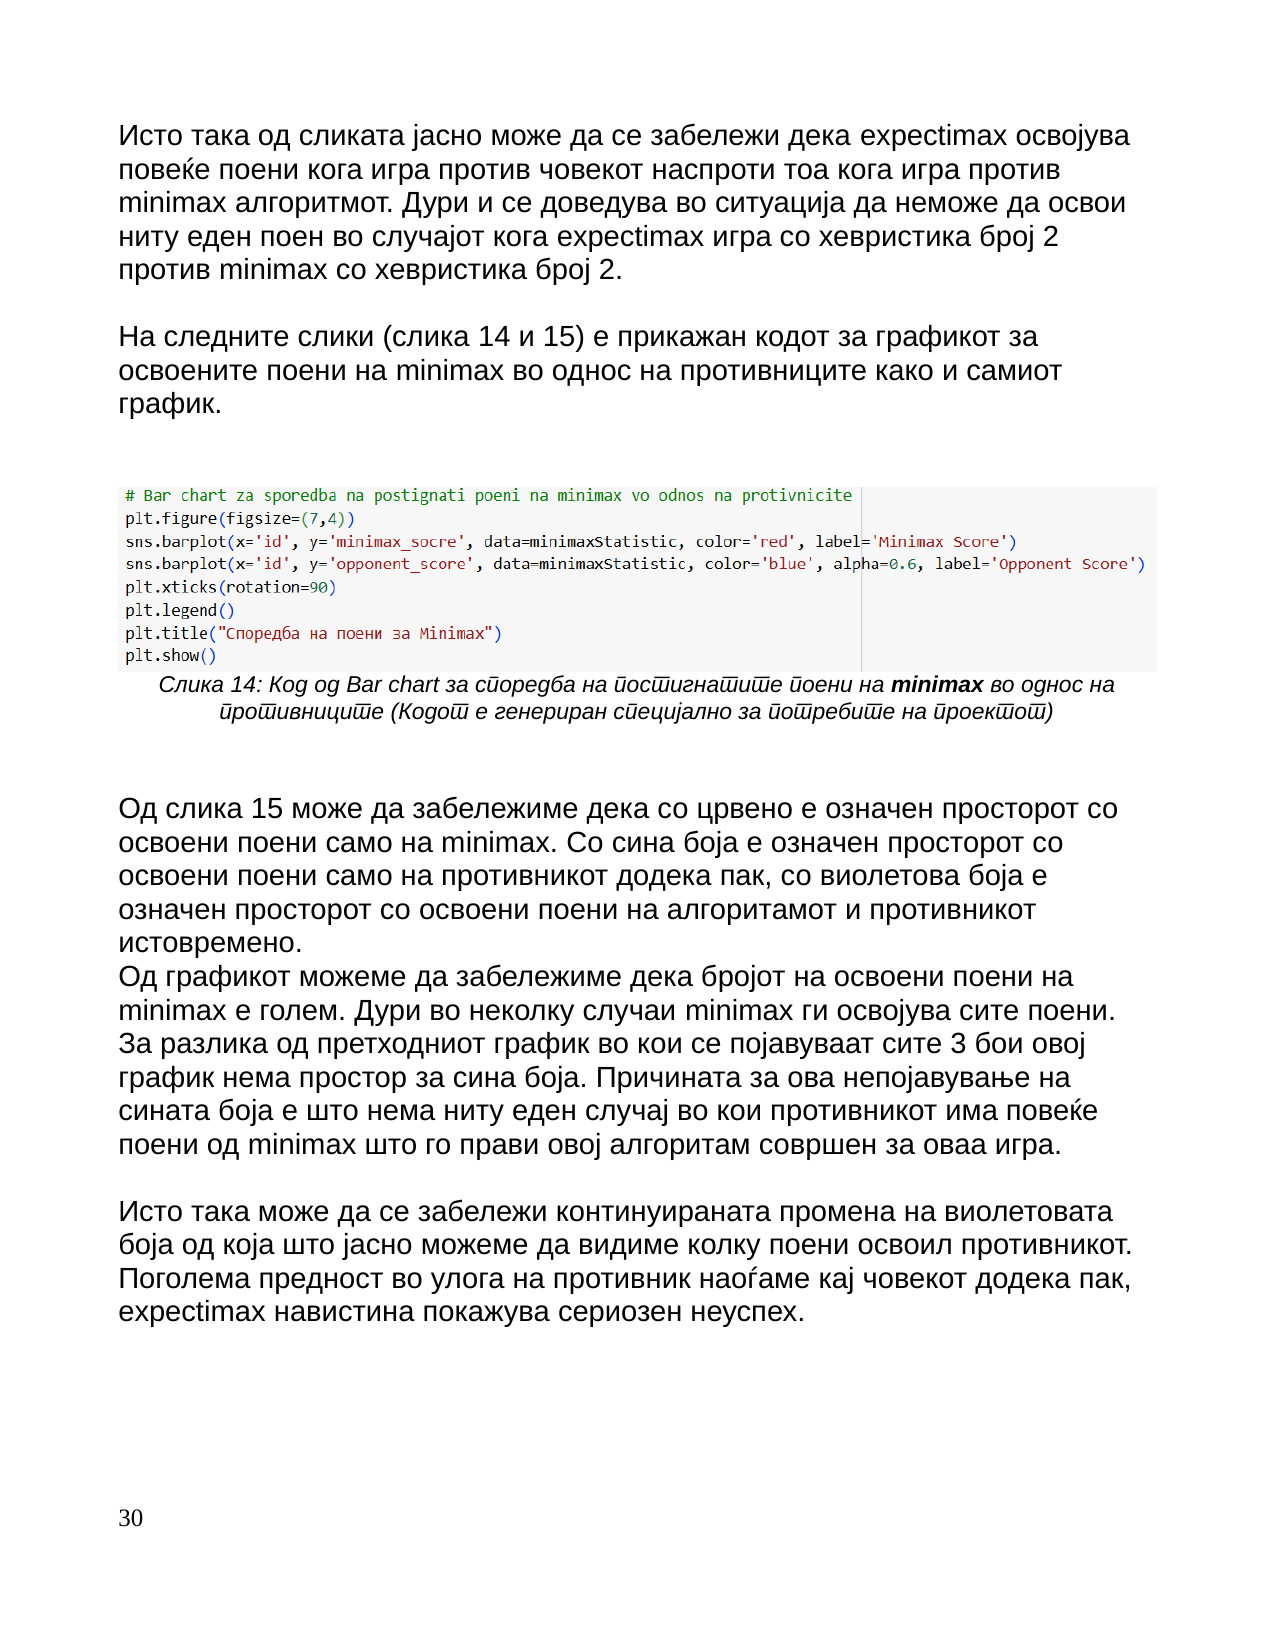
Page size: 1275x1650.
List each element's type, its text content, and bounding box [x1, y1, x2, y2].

text expectimax навистина покажува сериозен неуспех. [118, 1294, 1157, 1328]
text Слика 14: Код од Bar chart за споредба на постигнатите поени на minimax во однос на противниците (Кодот е генериран специјално за потребите на проектот) [118, 672, 1157, 724]
text Од графикот можеме да забележиме дека бројот на освоени поени на minimax е голем. Дури во неколку случаи minimax ги освојува сите поени. За разлика од претходниот график во кои се појавуваат сите 3 бои овој график нема простор за сина боја. Причината за ова непојавување на сината боја е што нема ниту еден случај во кои противникот има повеќе поени од minimax што го прави овој алгоритам совршен за оваа игра. [118, 959, 1157, 1160]
text На следните слики (слика 14 и 15) е прикажан кодот за графикот за освоените поени на minimax во однос на противниците како и самиот график. [118, 319, 1157, 420]
text Исто така може да се забележи континуираната промена на виолетовата боја од која што јасно можеме да видиме колку поени освоил противникот. Поголема предност во улога на противник наоѓаме кај човекот додека пак, [118, 1194, 1157, 1294]
text Од слика 15 може да забележиме дека со црвено е означен просторот со освоени поени само на minimax. Со сина боја е означен просторот со освоени поени само на противникот додека пак, со виолетова боја е означен просторот со освоени поени на алгоритамот и противникот истовремено. [118, 791, 1157, 959]
text Исто така од сликата јасно може да се забележи дека expectimax освојува повеќе поени кога игра против човекот наспроти тоа кога игра против minimax алгоритмот. Дури и се доведува во ситуација да неможе да освои ниту еден поен во случајот кога expectimax игра со хевристика број 2 против minimax со хевристика број 2. [118, 118, 1157, 286]
picture [118, 487, 1157, 672]
